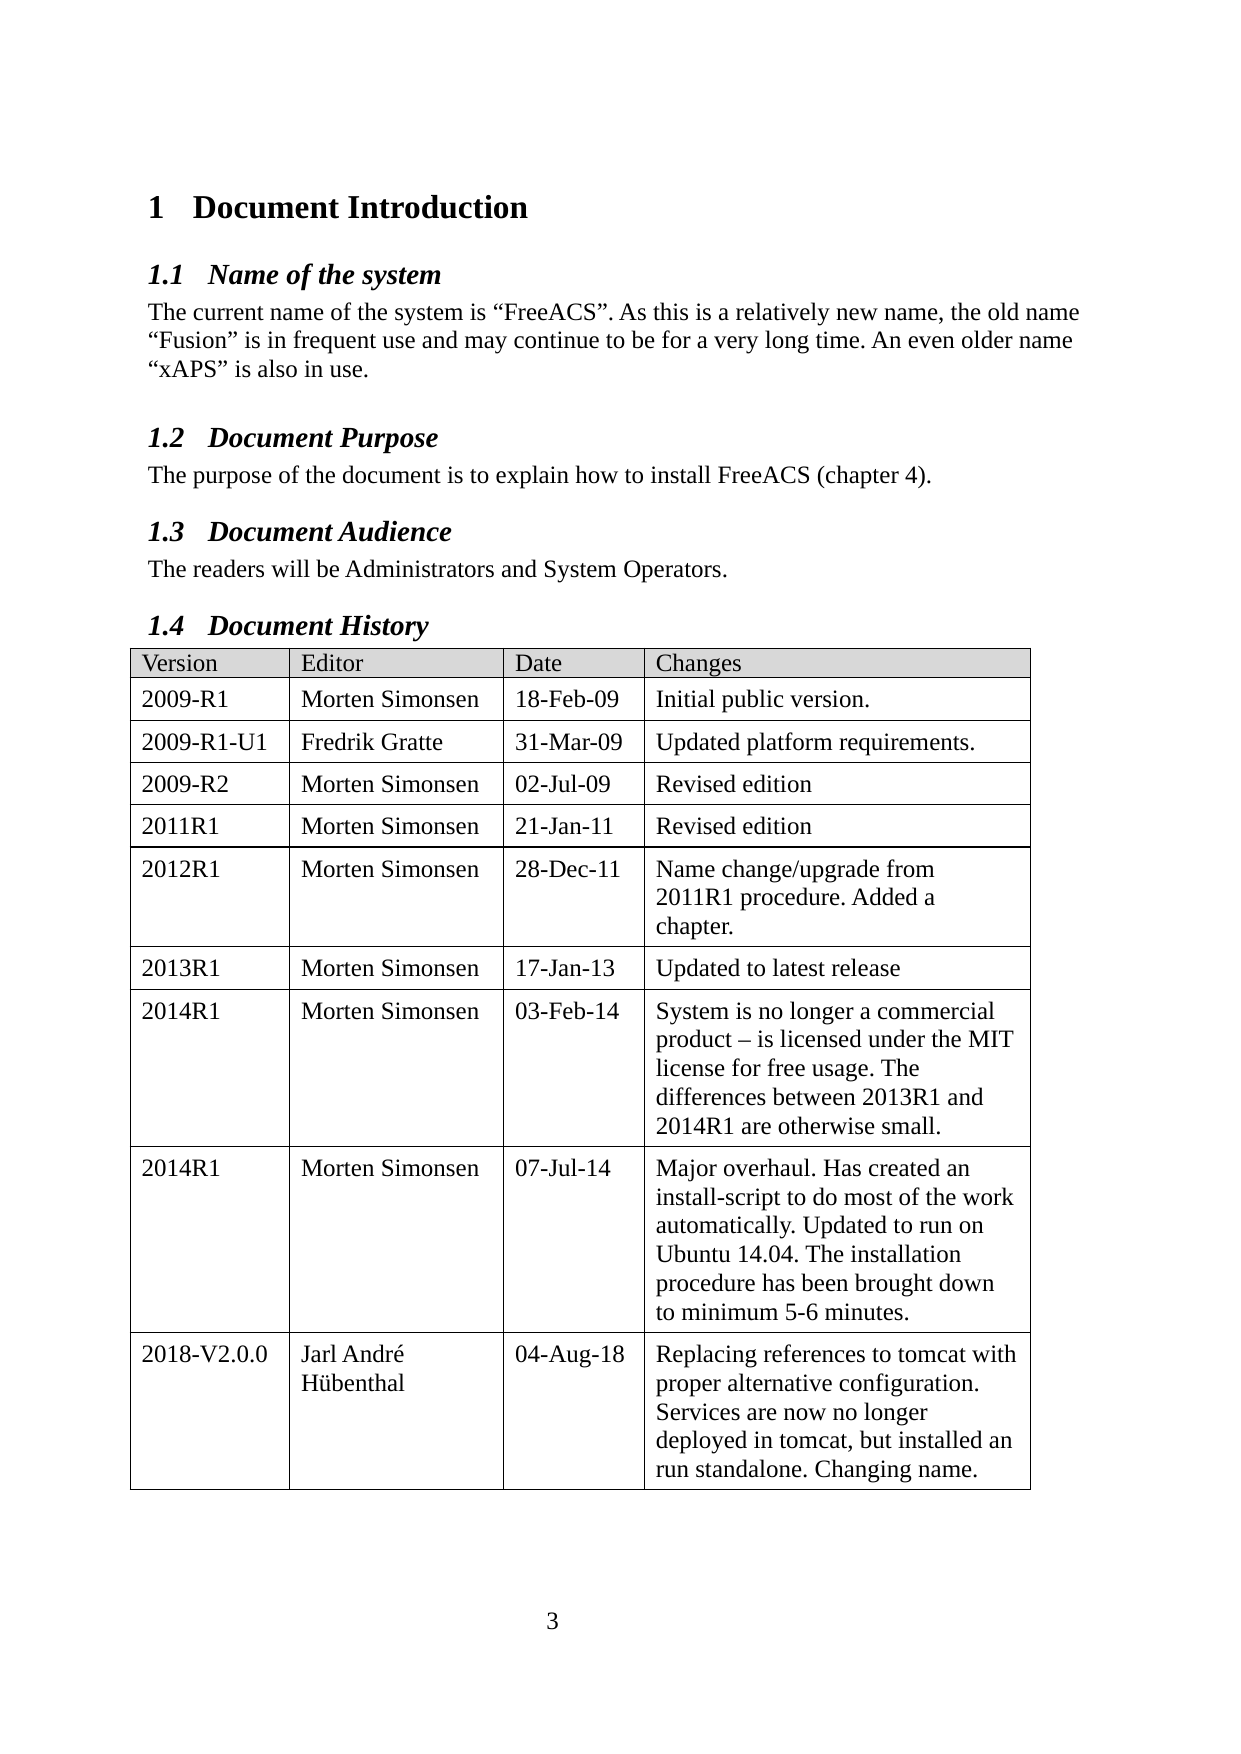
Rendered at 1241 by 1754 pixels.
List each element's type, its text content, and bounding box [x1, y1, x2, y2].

table_cell Revised edition [645, 763, 1030, 804]
table_cell 2009-R2 [131, 763, 289, 804]
subtitle Document Introduction [148, 187, 1092, 226]
table_cell 04-Aug-18 [504, 1333, 644, 1489]
table_cell Morten Simonsen [290, 990, 503, 1146]
table_cell Major overhaul. Has created an install-script to do most of the work automatically. Updated to run on Ubuntu 14.04. The installation procedure has been brought down to minimum 5-6 minutes. [645, 1147, 1030, 1332]
table_cell 2013R1 [131, 947, 289, 988]
table_cell 2012R1 [131, 848, 289, 946]
table_cell 18-Feb-09 [504, 678, 644, 719]
table_cell Morten Simonsen [290, 848, 503, 946]
text The current name of the system is “FreeACS”. As this is a relatively new name, the old name “Fusion” is in frequent use and may continue to be for a very long time. An even older name “xAPS” is also in use. [148, 297, 1092, 383]
table_cell Fredrik Gratte [290, 721, 503, 762]
table_cell 28-Dec-11 [504, 848, 644, 946]
table_cell Name change/upgrade from 2011R1 procedure. Added a chapter. [645, 848, 1030, 946]
table_cell Morten Simonsen [290, 1147, 503, 1332]
table_header Changes [645, 649, 1030, 677]
table_cell Morten Simonsen [290, 763, 503, 804]
table_cell Morten Simonsen [290, 805, 503, 846]
table_cell Initial public version. [645, 678, 1030, 719]
table_cell Morten Simonsen [290, 947, 503, 988]
table_cell 17-Jan-13 [504, 947, 644, 988]
table_cell Updated platform requirements. [645, 721, 1030, 762]
subtitle Document Purpose [148, 421, 1092, 454]
table_cell Replacing references to tomcat with proper alternative configuration. Services are now no longer deployed in tomcat, but installed an run standalone. Changing name. [645, 1333, 1030, 1489]
table_cell Revised edition [645, 805, 1030, 846]
text The purpose of the document is to explain how to install FreeACS (chapter 4). [148, 460, 1092, 489]
subtitle Name of the system [148, 257, 1092, 291]
subtitle Document Audience [148, 514, 1092, 548]
table_header Version [131, 649, 289, 677]
table_cell 2014R1 [131, 1147, 289, 1332]
table_header Editor [290, 649, 503, 677]
table_header Date [504, 649, 644, 677]
table_cell System is no longer a commercial product – is licensed under the MIT license for free usage. The differences between 2013R1 and 2014R1 are otherwise small. [645, 990, 1030, 1146]
table_cell 2018-V2.0.0 [131, 1333, 289, 1489]
table_cell Updated to latest release [645, 947, 1030, 988]
table_cell 03-Feb-14 [504, 990, 644, 1146]
table_cell 02-Jul-09 [504, 763, 644, 804]
text The readers will be Administrators and System Operators. [148, 554, 1092, 583]
subtitle Document History [148, 608, 1092, 641]
table_cell 2014R1 [131, 990, 289, 1146]
table_cell 07-Jul-14 [504, 1147, 644, 1332]
table_cell 21-Jan-11 [504, 805, 644, 846]
table_cell Morten Simonsen [290, 678, 503, 719]
table_cell 2009-R1-U1 [131, 721, 289, 762]
table_cell Jarl André Hübenthal [290, 1333, 503, 1489]
table_cell 2011R1 [131, 805, 289, 846]
table_cell 31-Mar-09 [504, 721, 644, 762]
table_cell 2009-R1 [131, 678, 289, 719]
